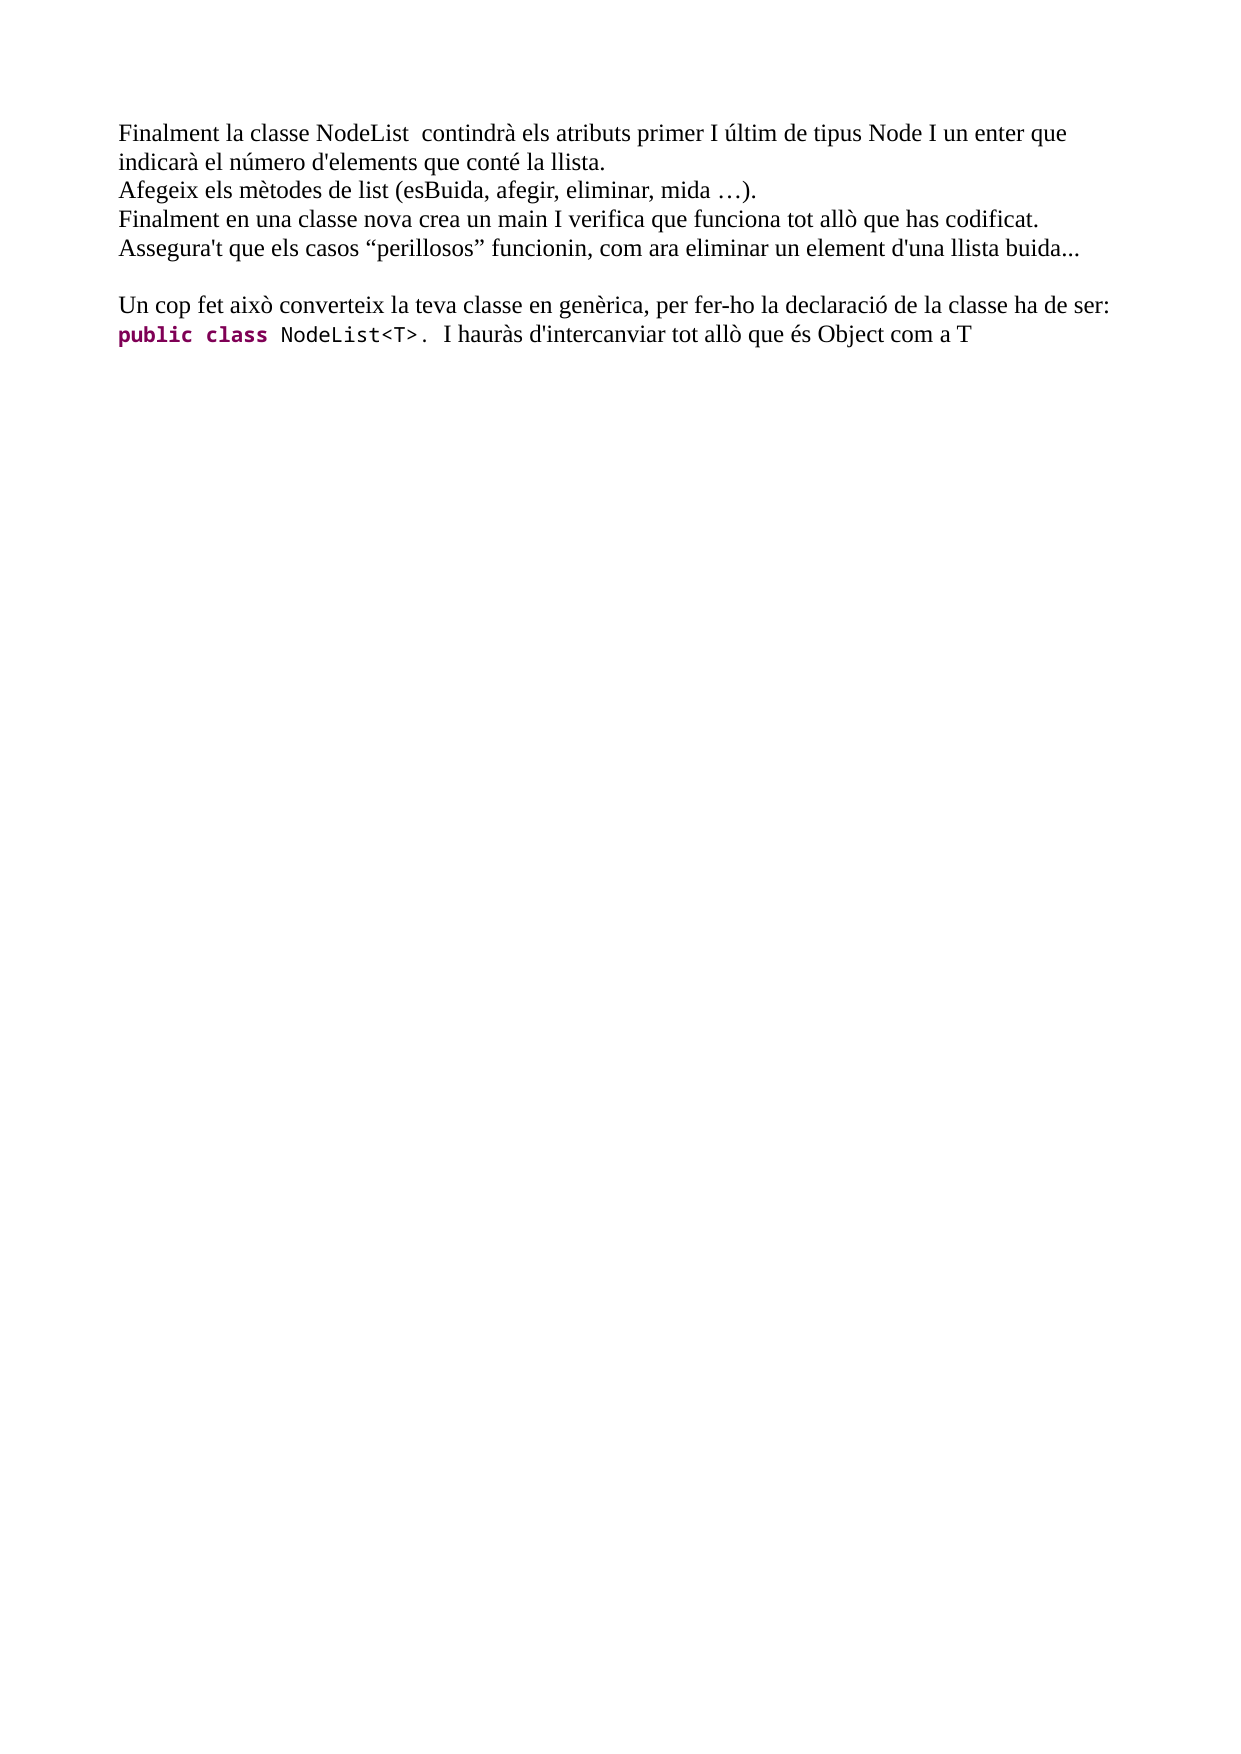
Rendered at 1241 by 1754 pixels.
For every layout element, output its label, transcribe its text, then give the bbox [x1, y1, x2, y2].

text Finalment la classe NodeList contindrà els atributs primer I últim de tipus Node I un enter que indicarà el número d'elements que conté la llista. [118, 118, 1122, 176]
text Afegeix els mètodes de list (esBuida, afegir, eliminar, mida …). [118, 176, 1122, 204]
text Un cop fet això converteix la teva classe en genèrica, per fer-ho la declaració de la classe ha de ser: public class NodeList<T>. I hauràs d'intercanviar tot allò que és Object com a T [118, 291, 1122, 349]
text Finalment en una classe nova crea un main I verifica que funciona tot allò que has codificat. Assegura't que els casos “perillosos” funcionin, com ara eliminar un element d'una llista buida... [118, 204, 1122, 262]
